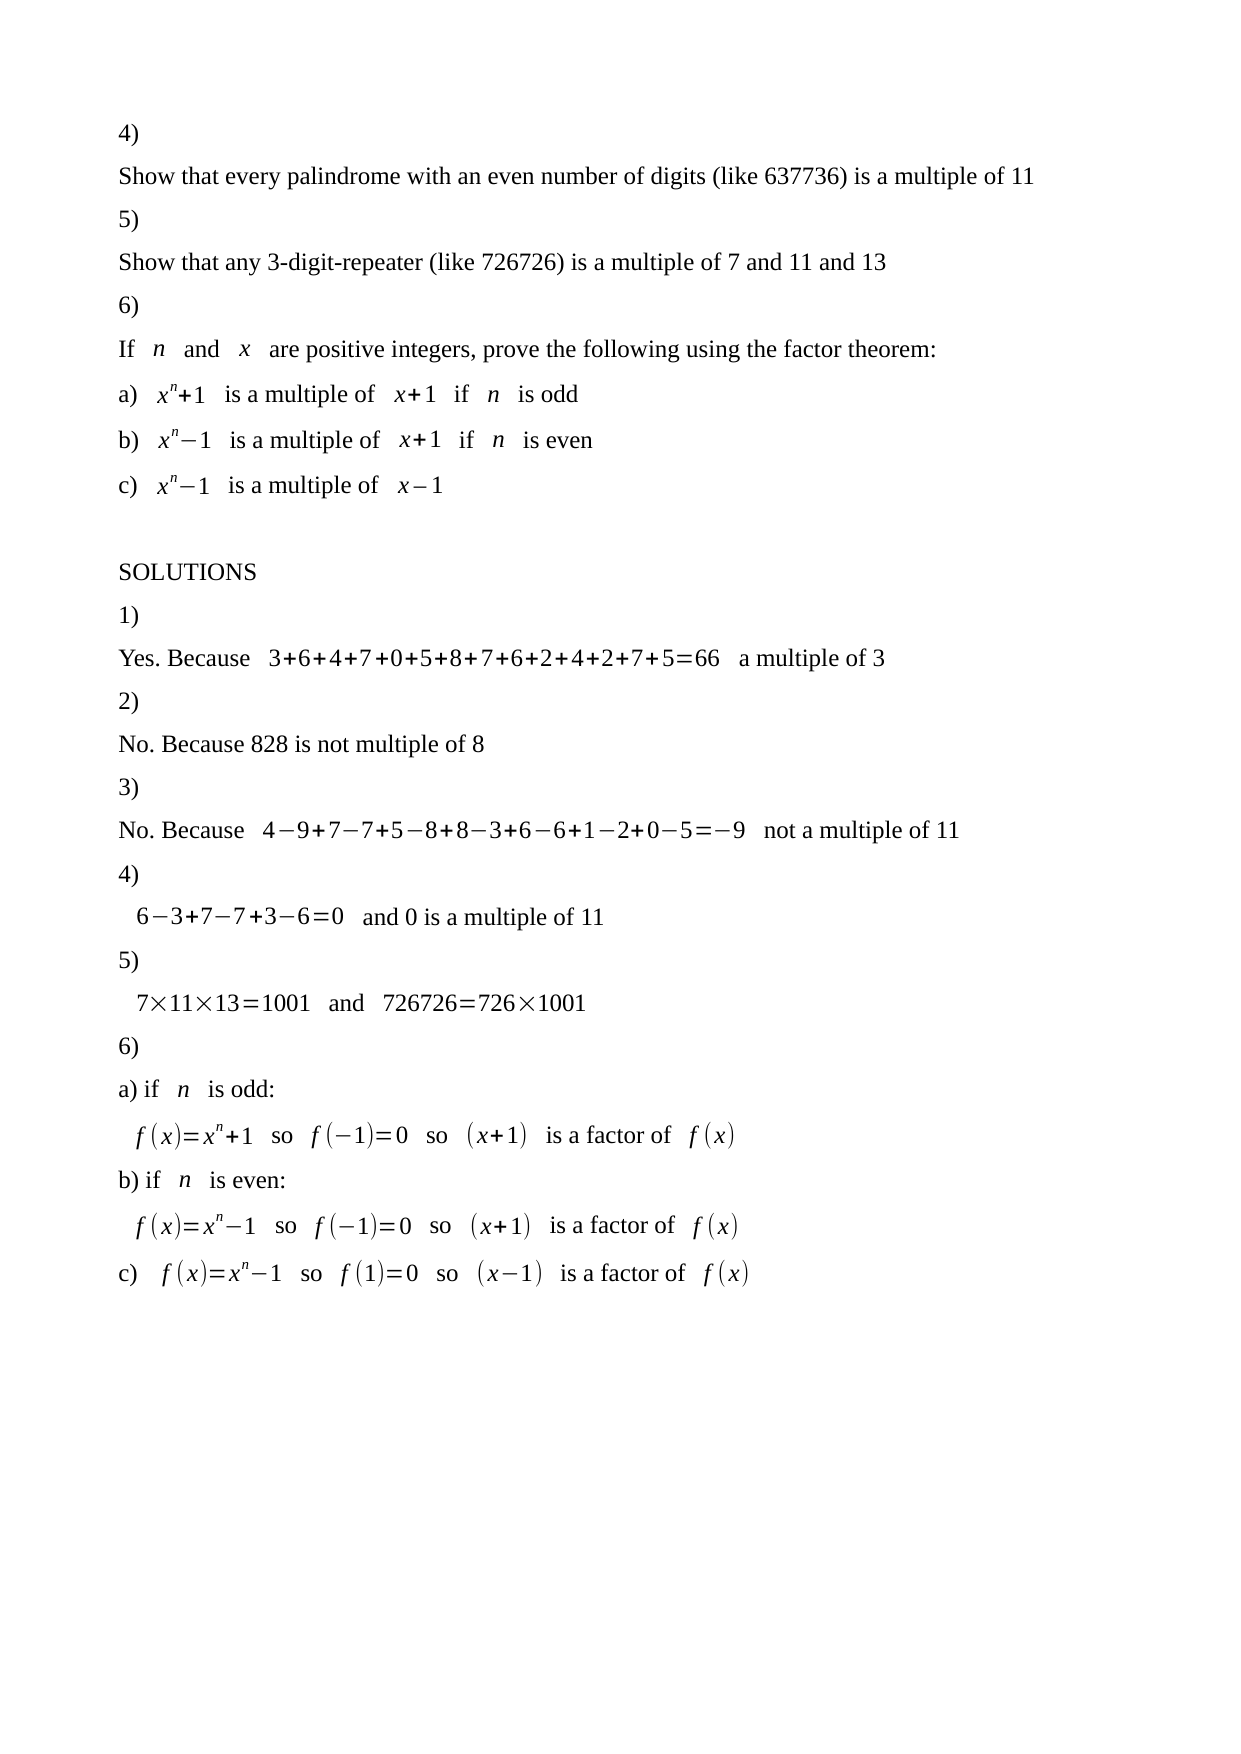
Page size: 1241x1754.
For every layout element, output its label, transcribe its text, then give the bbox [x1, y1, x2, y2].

text 5) [118, 204, 1122, 233]
text b)is a multiple ofifis even [118, 422, 1122, 454]
text 6) [118, 1031, 1122, 1060]
text sosois a factor of [118, 1208, 1122, 1241]
text No. Becausenot a multiple of 11 [118, 816, 1122, 844]
text c)is a multiple of [118, 468, 1122, 499]
text Ifandare positive integers, prove the following using the factor theorem: [118, 334, 1122, 362]
text SOLUTIONS [118, 557, 1122, 586]
text 6) [118, 291, 1122, 319]
text 5) [118, 945, 1122, 974]
text a) ifis odd: [118, 1074, 1122, 1103]
text 1) [118, 600, 1122, 629]
text No. Because 828 is not multiple of 8 [118, 729, 1122, 758]
text Show that every palindrome with an even number of digits (like 637736) is a multiple of 11 [118, 161, 1122, 190]
text Show that any 3-digit-repeater (like 726726) is a multiple of 7 and 11 and 13 [118, 247, 1122, 276]
text and 0 is a multiple of 11 [118, 902, 1122, 931]
text c) sosois a factor of [118, 1255, 1122, 1288]
text 3) [118, 772, 1122, 801]
text and [118, 988, 1122, 1017]
text 4) [118, 859, 1122, 887]
text b) ifis even: [118, 1165, 1122, 1193]
text 2) [118, 686, 1122, 715]
text Yes. Becausea multiple of 3 [118, 643, 1122, 672]
text a)is a multiple ofifis odd [118, 377, 1122, 408]
text sosois a factor of [118, 1117, 1122, 1150]
text 4) [118, 118, 1122, 147]
